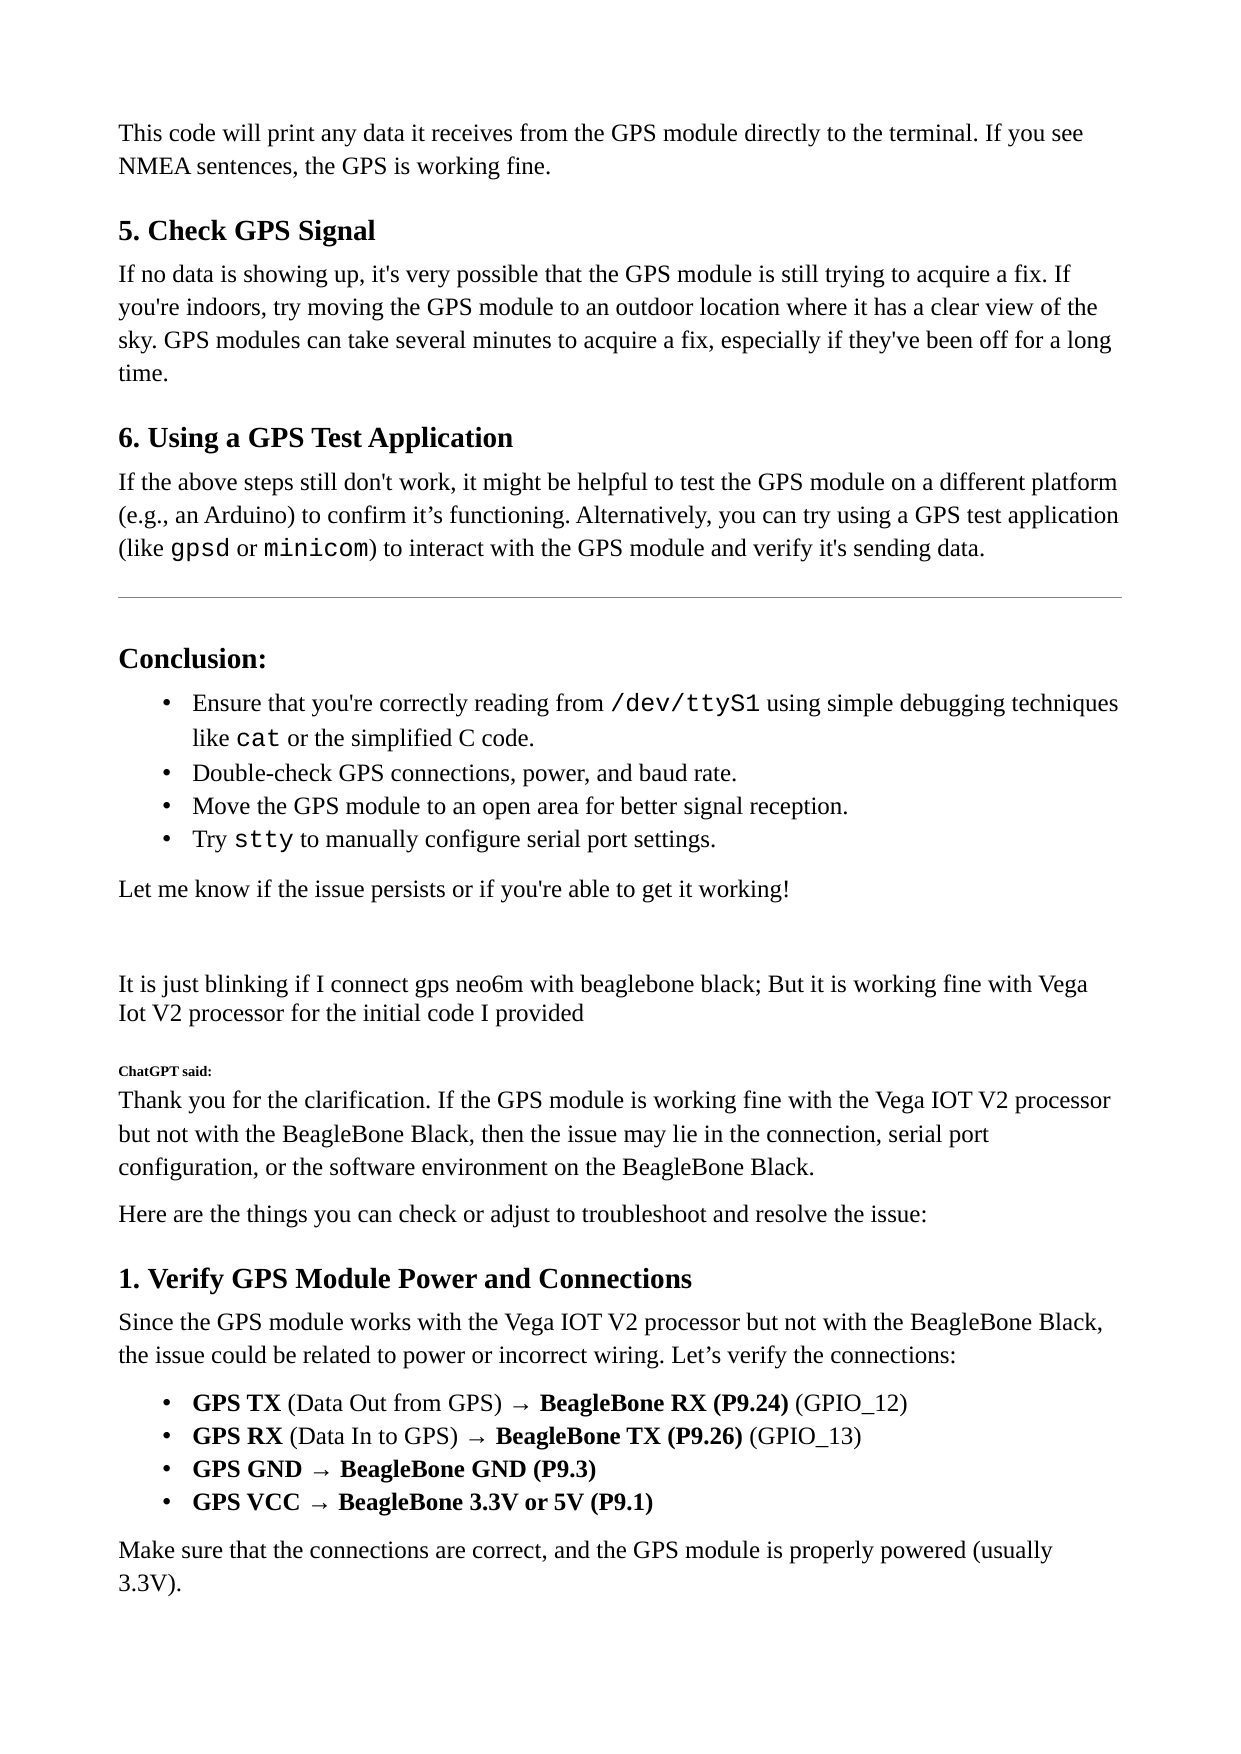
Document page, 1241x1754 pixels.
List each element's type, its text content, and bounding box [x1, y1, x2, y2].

text Since the GPS module works with the Vega IOT V2 processor but not with the BeagleBone Black, the issue could be related to power or incorrect wiring. Let’s verify the connections: [118, 1307, 1122, 1369]
text Thank you for the clarification. If the GPS module is working fine with the Vega IOT V2 processor but not with the BeagleBone Black, then the issue may lie in the connection, serial port configuration, or the software environment on the BeagleBone Black. [118, 1086, 1122, 1180]
subtitle 5. Check GPS Signal [118, 213, 1122, 247]
text Make sure that the connections are correct, and the GPS module is properly powered (usually 3.3V). [118, 1535, 1122, 1597]
text This code will print any data it receives from the GPS module directly to the terminal. If you see NMEA sentences, the GPS is working fine. [118, 118, 1122, 180]
text Let me know if the issue persists or if you're able to get it working! [118, 874, 1122, 903]
subtitle 6. Using a GPS Test Application [118, 421, 1122, 454]
subtitle ChatGPT said: [118, 1063, 1122, 1079]
list Ensure that you're correctly reading from /dev/ttyS1 using simple debugging techniques like cat or the simplified C code. [162, 688, 1122, 753]
list Double-check GPS connections, power, and baud rate. [162, 758, 1122, 787]
list GPS GND → BeagleBone GND (P9.3) [162, 1454, 1122, 1483]
list GPS RX (Data In to GPS) → BeagleBone TX (P9.26) (GPIO_13) [162, 1421, 1122, 1450]
list Try stty to manually configure serial port settings. [162, 824, 1122, 855]
text Here are the things you can check or adjust to troubleshoot and resolve the issue: [118, 1199, 1122, 1228]
subtitle Conclusion: [118, 642, 1122, 675]
text If no data is showing up, it's very possible that the GPS module is still trying to acquire a fix. If you're indoors, try moving the GPS module to an outdoor location where it has a clear view of the sky. GPS modules can take several minutes to acquire a fix, especially if they've been off for a long time. [118, 259, 1122, 387]
subtitle 1. Verify GPS Module Power and Connections [118, 1261, 1122, 1295]
text If the above steps still don't work, it might be helpful to test the GPS module on a different platform (e.g., an Arduino) to confirm it’s functioning. Alternatively, you can try using a GPS test application (like gpsd or minicom) to interact with the GPS module and verify it's sending data. [118, 467, 1122, 563]
list Move the GPS module to an open area for better signal reception. [162, 791, 1122, 820]
list GPS VCC → BeagleBone 3.3V or 5V (P9.1) [162, 1487, 1122, 1516]
text It is just blinking if I connect gps neo6m with beaglebone black; But it is working fine with Vega Iot V2 processor for the initial code I provided [118, 969, 1122, 1027]
list GPS TX (Data Out from GPS) → BeagleBone RX (P9.24) (GPIO_12) [162, 1388, 1122, 1417]
